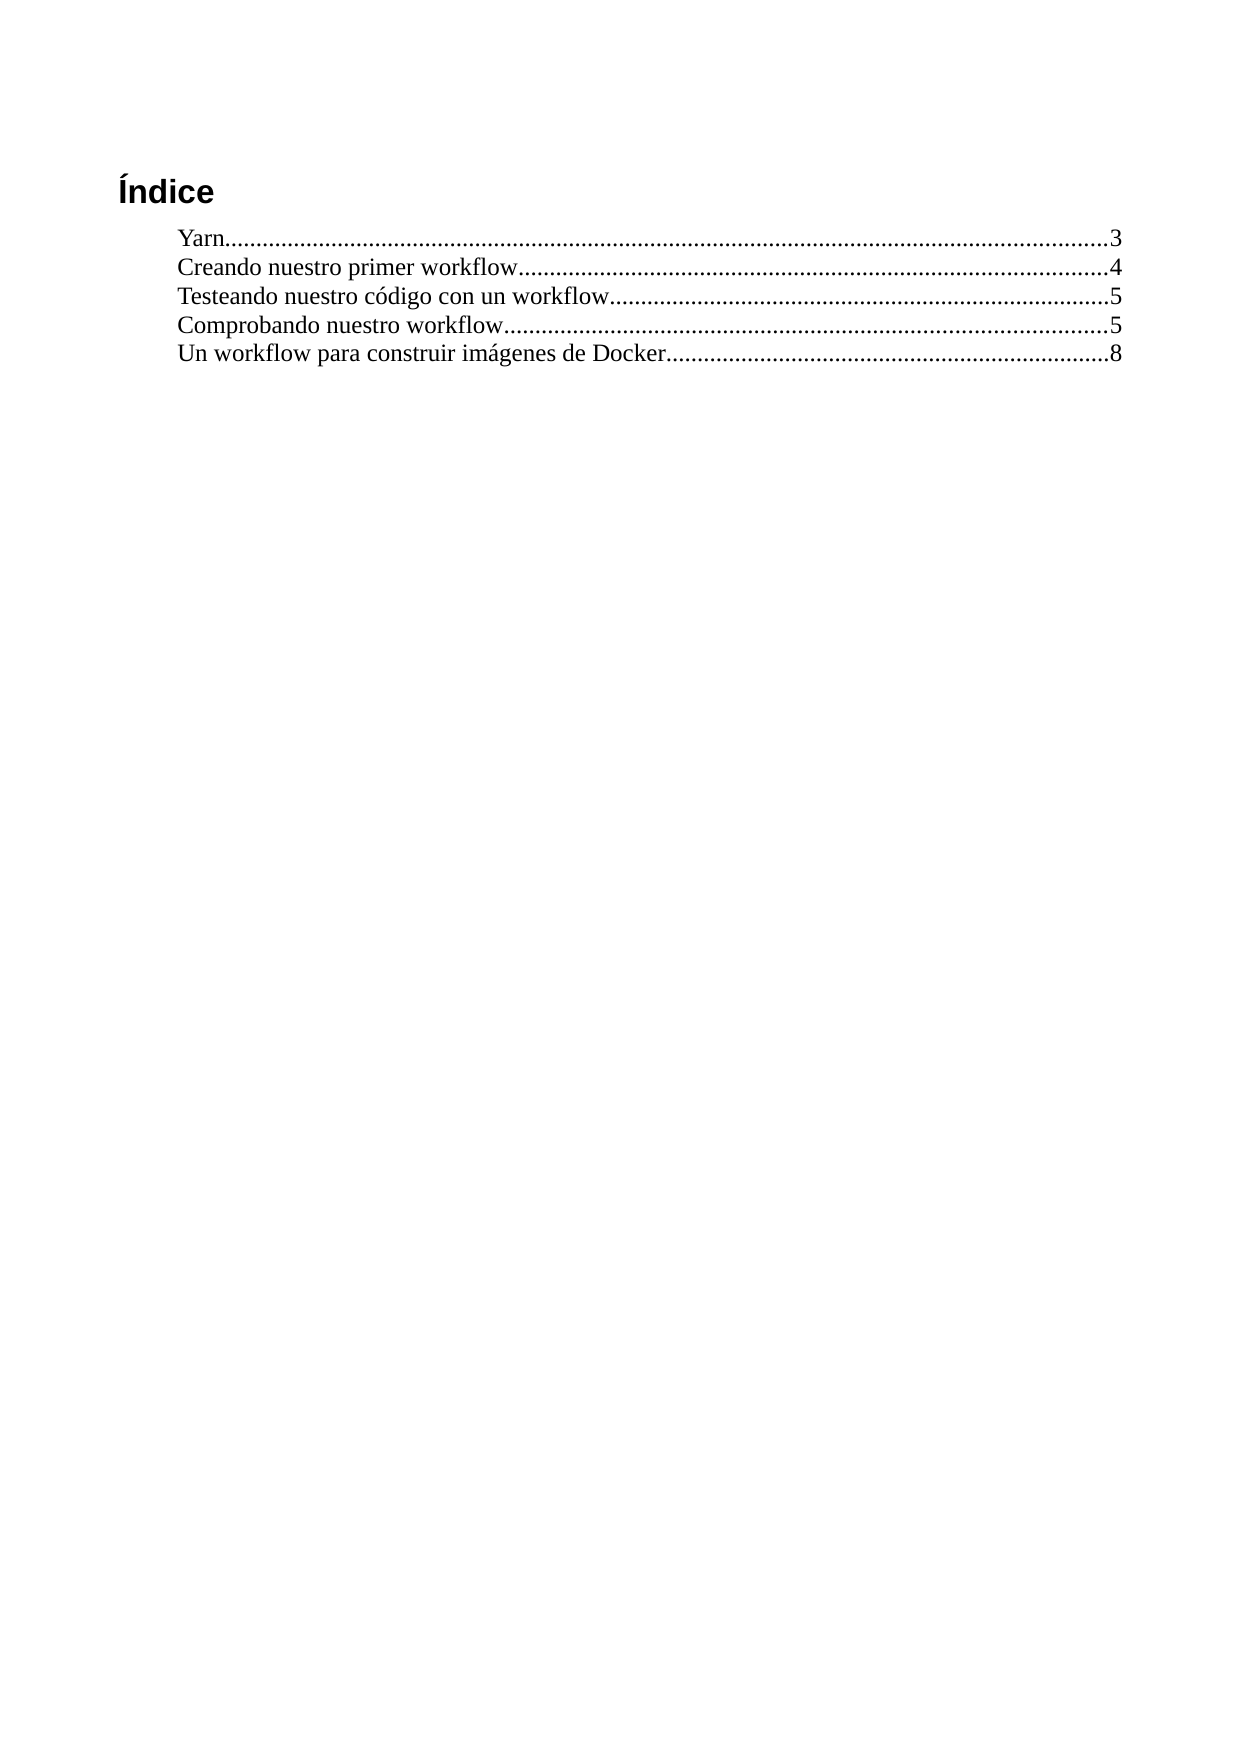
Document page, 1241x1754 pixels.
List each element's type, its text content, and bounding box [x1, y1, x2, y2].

text Testeando nuestro código con un workflow 5 [177, 281, 1122, 310]
text Un workflow para construir imágenes de Docker 8 [177, 338, 1122, 367]
text Creando nuestro primer workflow 4 [177, 252, 1122, 281]
subtitle Índice [118, 173, 1122, 211]
text Comprobando nuestro workflow 5 [177, 310, 1122, 338]
text Yarn 3 [177, 223, 1122, 252]
